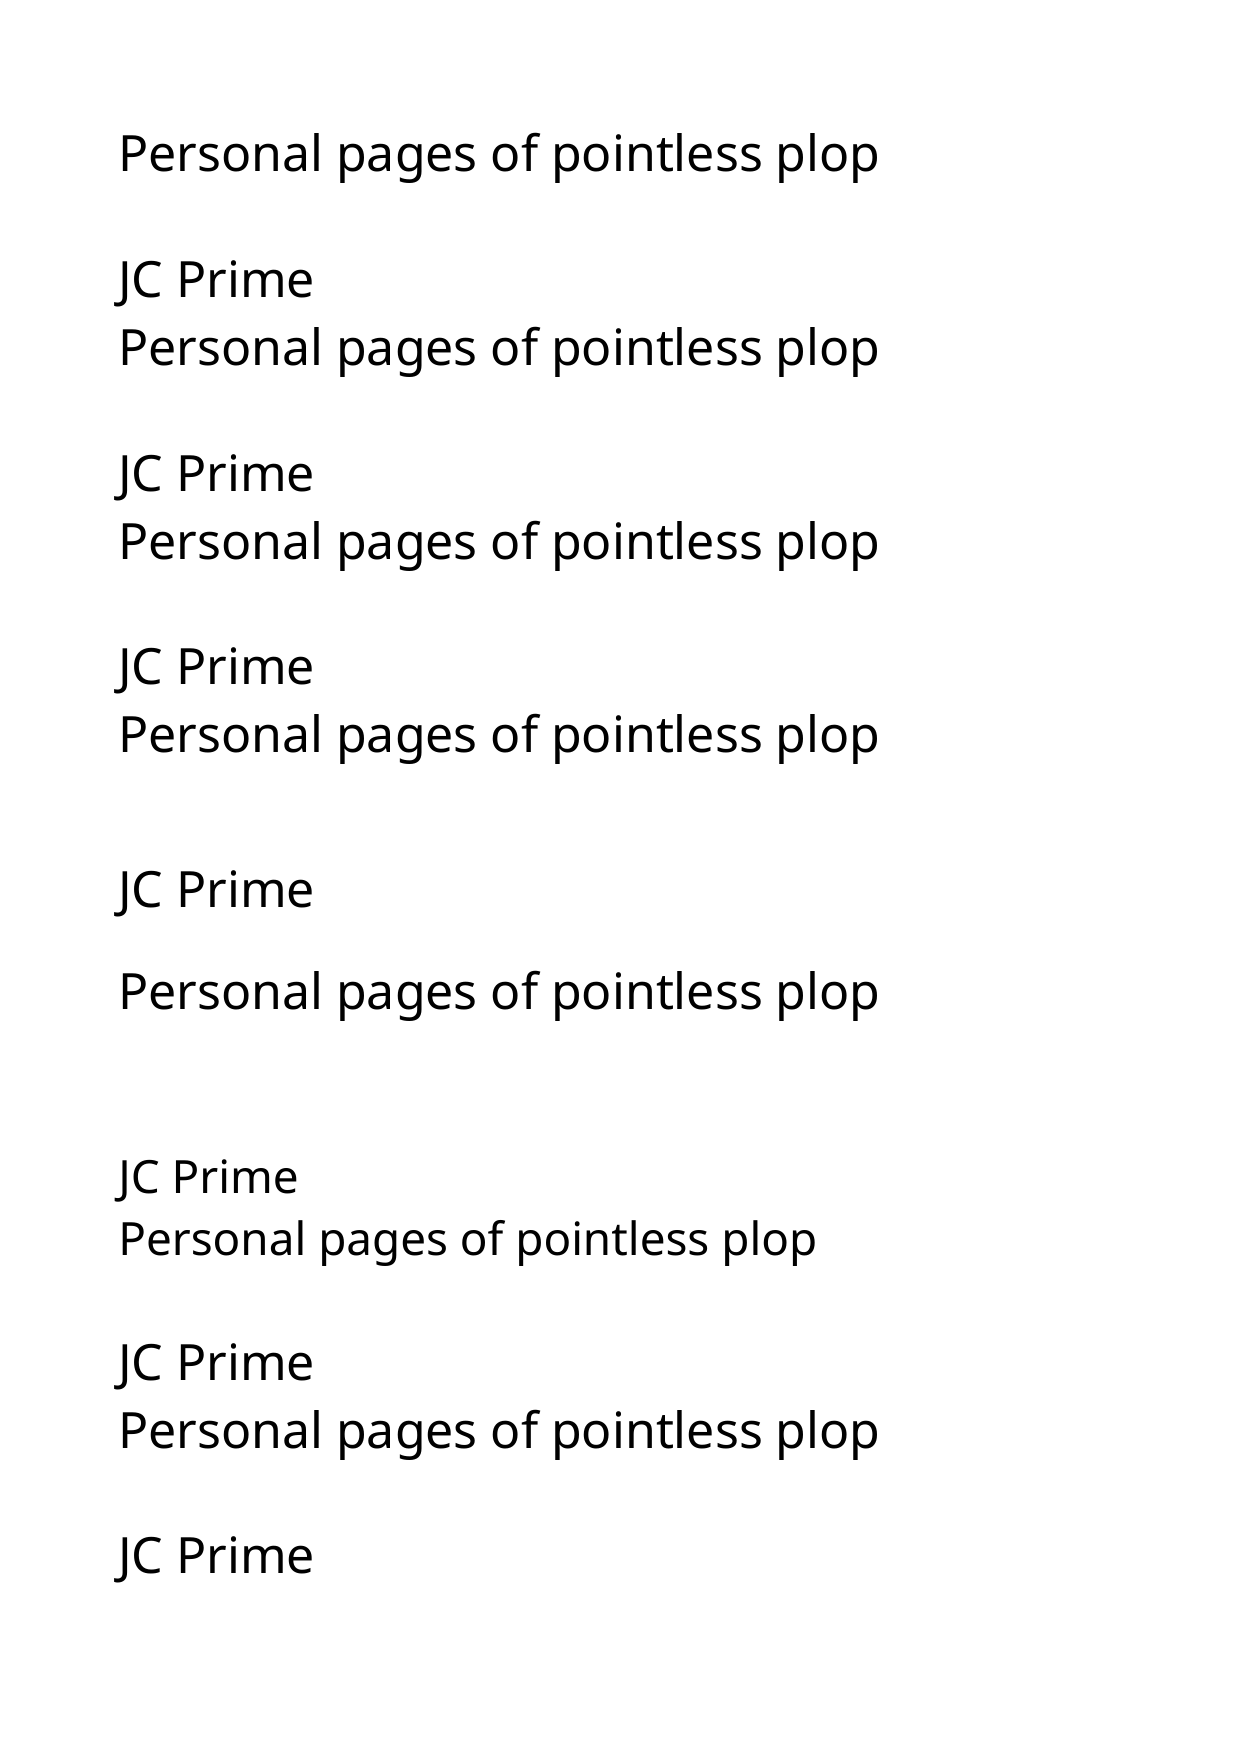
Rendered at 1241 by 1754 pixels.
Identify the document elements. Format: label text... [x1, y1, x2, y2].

text JC Prime [118, 244, 1122, 312]
text JC Prime [118, 1144, 1122, 1207]
text Personal pages of pointless plop [118, 118, 1122, 186]
text JC Prime [118, 1520, 1122, 1588]
text JC Prime [118, 437, 1122, 506]
text Personal pages of pointless plop [118, 1395, 1122, 1463]
text Personal pages of pointless plop [118, 699, 1122, 767]
text Personal pages of pointless plop [118, 1207, 1122, 1269]
text Personal pages of pointless plop [118, 956, 1122, 1024]
text Personal pages of pointless plop [118, 506, 1122, 574]
text JC Prime [118, 631, 1122, 699]
text Personal pages of pointless plop [118, 312, 1122, 380]
text JC Prime [118, 854, 1122, 922]
text JC Prime [118, 1327, 1122, 1395]
